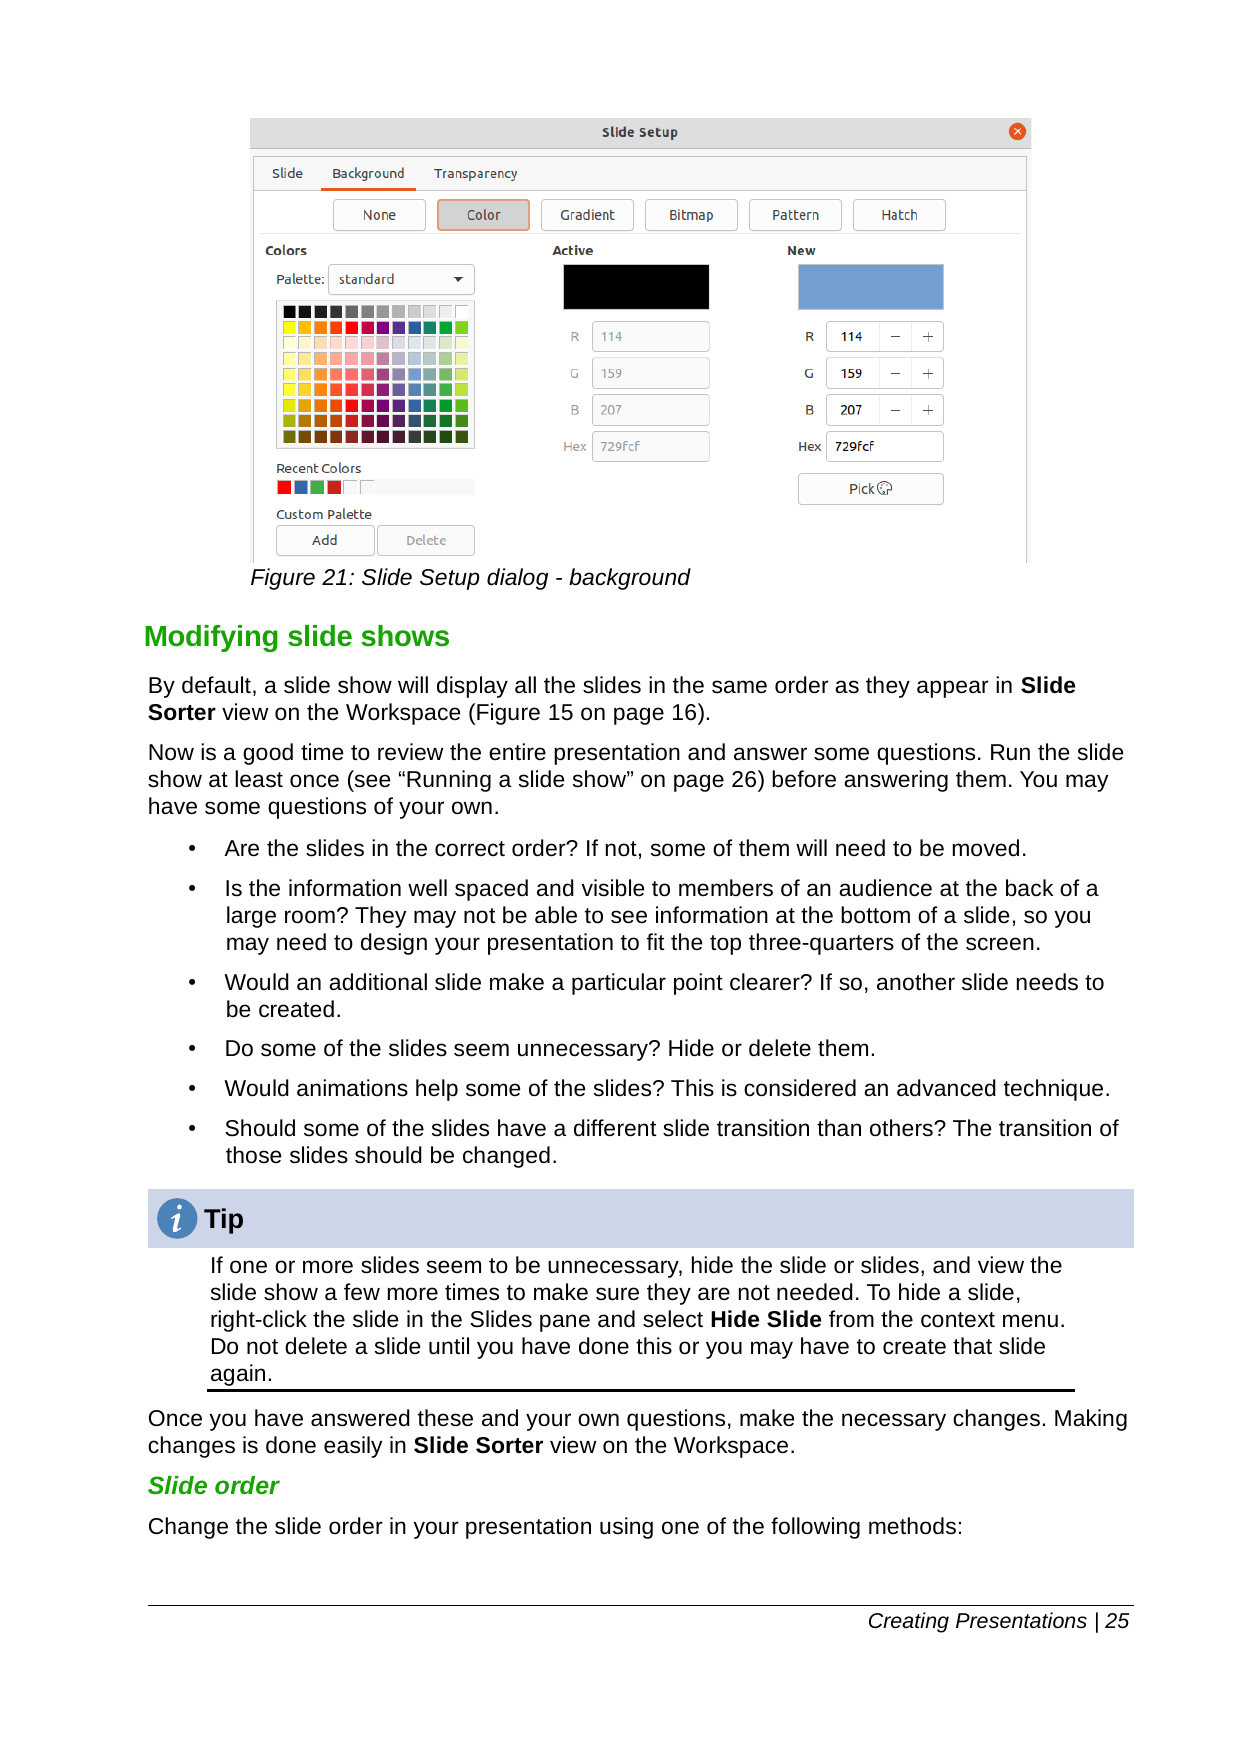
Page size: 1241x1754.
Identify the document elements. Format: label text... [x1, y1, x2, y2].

subtitle Slide order [148, 1471, 1134, 1500]
list Are the slides in the correct order? If not, some of them will need to be moved. [185, 832, 1134, 862]
text Figure 21: Slide Setup dialog - background [250, 563, 1031, 590]
subtitle Tip [148, 1189, 1134, 1248]
text Now is a good time to review the entire presentation and answer some questions. Run the slide show at least once (see “Running a slide show” on page 24) before answering them. You may have some questions of your own. [148, 738, 1134, 819]
subtitle Modifying slide shows [143, 619, 1134, 653]
list Would an additional slide make a particular point clearer? If so, another slide needs to be created. [185, 965, 1134, 1022]
list Should some of the slides have a different slide transition than others? The transition of those slides should be changed. [185, 1111, 1134, 1171]
picture [250, 118, 1032, 563]
list Would animations help some of the slides? This is considered an advanced technique. [185, 1071, 1134, 1101]
list Is the information well spaced and visible to members of an audience at the back of a large room? They may not be able to see information at the bottom of a slide, so you may need to design your presentation to fit the top three-quarters of the screen. [185, 871, 1134, 956]
text Change the slide order in your presentation using one of the following methods: [148, 1512, 1134, 1539]
list Do some of the slides seem unnecessary? Hide or delete them. [185, 1032, 1134, 1062]
text If one or more slides seem to be unnecessary, hide the slide or slides, and view the slide show a few more times to make sure they are not needed. To hide a slide, right-click the slide in the Slides pane and select Hide Slide from the context menu. Do not delete a slide until you have done this or you may have to create that slide again. [207, 1248, 1075, 1389]
text By default, a slide show will display all the slides in the same order as they appear in Slide Sorter view on the Workspace (Figure 15 on page 15). [148, 671, 1134, 726]
text Once you have answered these and your own questions, make the necessary changes. Making changes is done easily in Slide Sorter view on the Workspace. [148, 1404, 1134, 1458]
